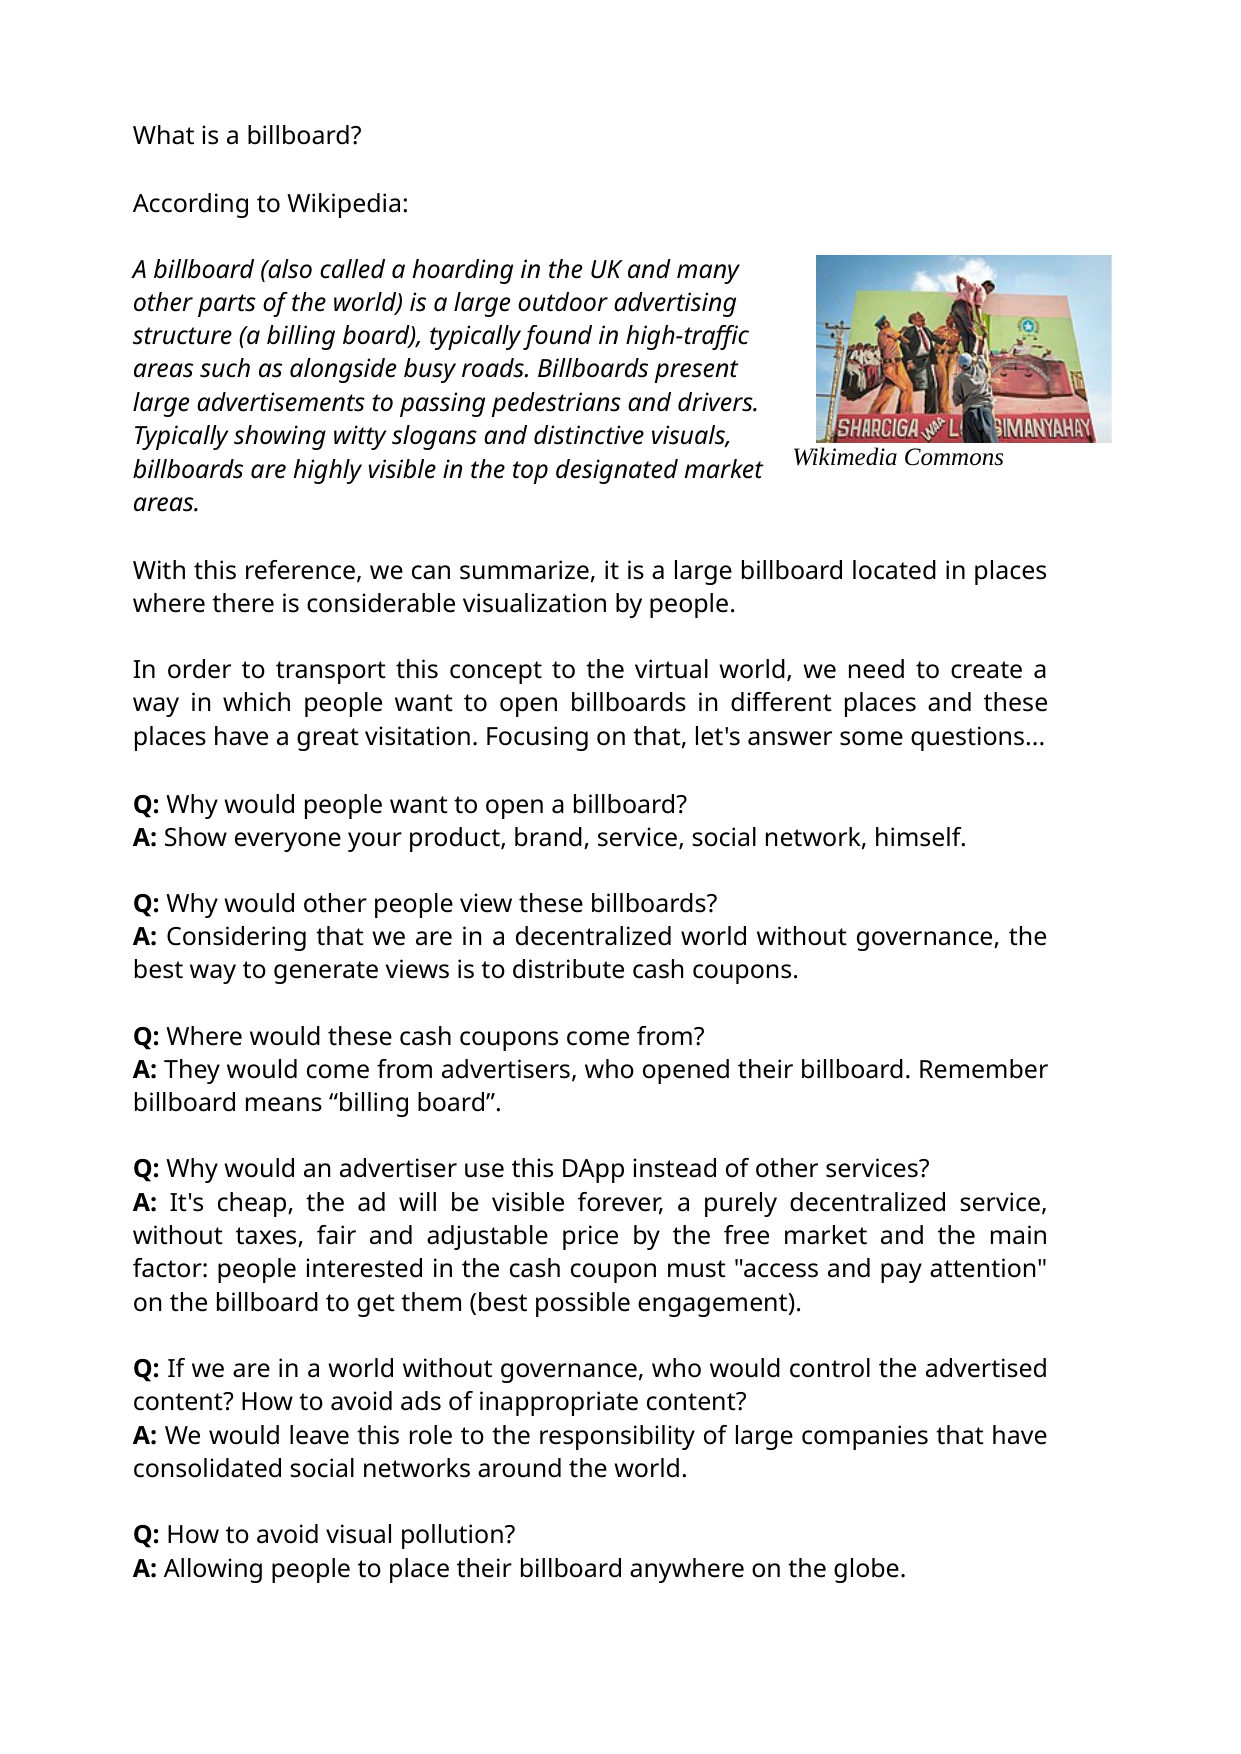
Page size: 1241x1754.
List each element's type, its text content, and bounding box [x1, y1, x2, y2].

text Q: How to avoid visual pollution? [133, 1517, 1049, 1550]
text Q: Why would other people view these billboards? [133, 886, 1049, 919]
text Q: Where would these cash coupons come from? [133, 1018, 1049, 1052]
text What is a billboard? [133, 118, 1049, 151]
text With this reference, we can summarize, it is a large billboard located in places where there is considerable visualization by people. [133, 553, 1049, 620]
picture [816, 255, 1112, 443]
text In order to transport this concept to the virtual world, we need to create a way in which people want to open billboards in different places and these places have a great visitation. Focusing on that, let's answer some questions... [133, 652, 1049, 752]
text Wikimedia Commons [792, 256, 1136, 471]
text Q: If we are in a world without governance, who would control the advertised content? How to avoid ads of inappropriate content? [133, 1351, 1049, 1418]
text A: They would come from advertisers, who opened their billboard. Remember billboard means “billing board”. [133, 1052, 1049, 1119]
text Q: Why would an advertiser use this DApp instead of other services? [133, 1151, 1049, 1184]
text A: Considering that we are in a decentralized world without governance, the best way to generate views is to distribute cash coupons. [133, 919, 1049, 986]
text A billboard (also called a hoarding in the UK and many other parts of the world) is a large outdoor advertising structure (a billing board), typically found in high-traffic areas such as alongside busy roads. Billboards present large advertisements to passing pedestrians and drivers. Typically showing witty slogans and distinctive visuals, billboards are highly visible in the top designated market areas. [133, 251, 1049, 519]
text Q: Why would people want to open a billboard? [133, 787, 1049, 820]
text A: We would leave this role to the responsibility of large companies that have consolidated social networks around the world. [133, 1418, 1049, 1484]
text A: Show everyone your product, brand, service, social network, himself. [133, 820, 1049, 853]
text A: It's cheap, the ad will be visible forever, a purely decentralized service, without taxes, fair and adjustable price by the free market and the main factor: people interested in the cash coupon must "access and pay attention" on the billboard to get them (best possible engagement). [133, 1184, 1049, 1318]
text A: Allowing people to place their billboard anywhere on the globe. [133, 1550, 1049, 1584]
text According to Wikipedia: [133, 186, 1049, 219]
